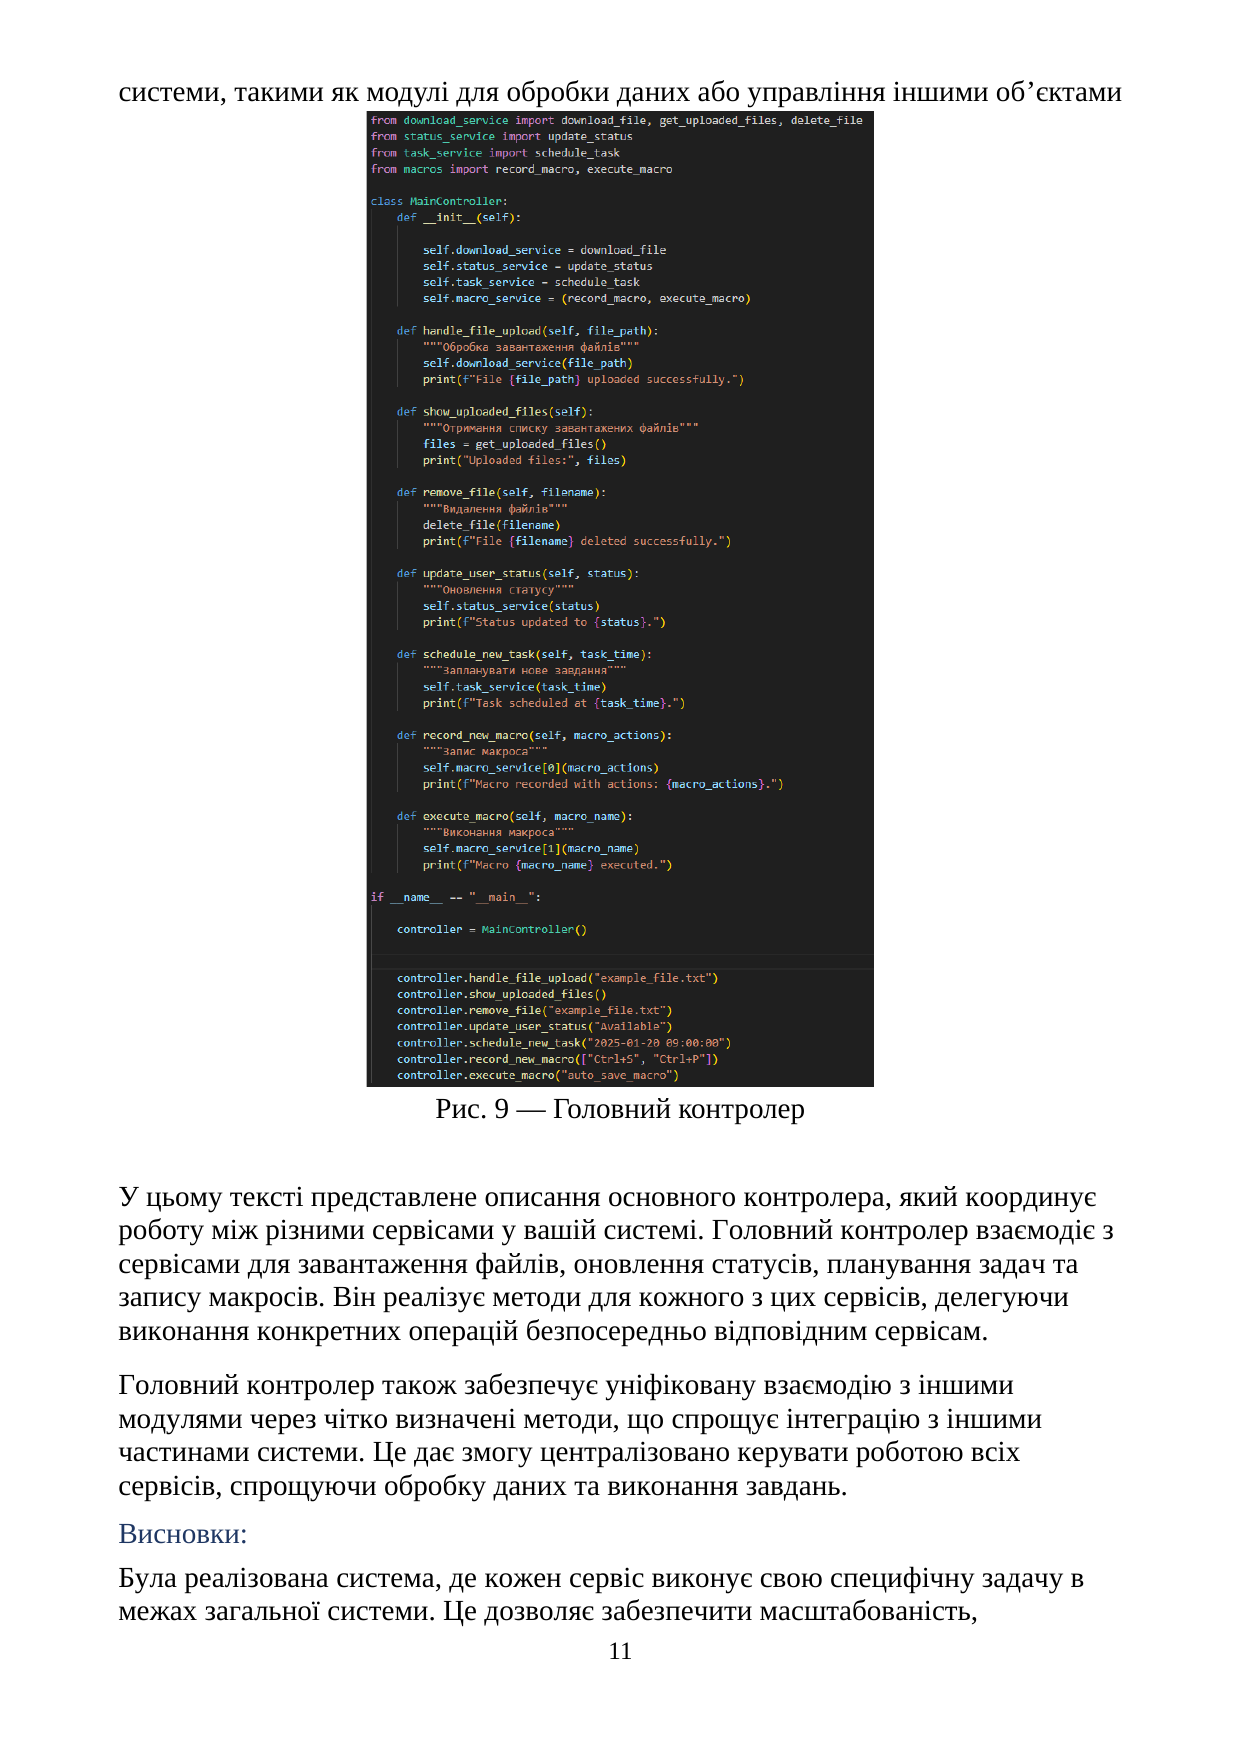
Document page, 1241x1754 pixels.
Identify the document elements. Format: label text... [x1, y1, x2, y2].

text Головний контролер також забезпечує уніфіковану взаємодію з іншими модулями через чітко визначені методи, що спрощує інтеграцію з іншими частинами системи. Це дає змогу централізовано керувати роботою всіх сервісів, спрощуючи обробку даних та виконання завдань. [118, 1367, 1122, 1501]
text системи, такими як модулі для обробки даних або управління іншими об’єктами [118, 74, 1122, 1087]
text У цьому тексті представлене описання основного контролера, який координує роботу між різними сервісами у вашій системі. Головний контролер взаємодіє з сервісами для завантаження файлів, оновлення статусів, планування задач та запису макросів. Він реалізує методи для кожного з цих сервісів, делегуючи виконання конкретних операцій безпосередньо відповідним сервісам. [118, 1179, 1122, 1346]
subtitle Висновки: [118, 1516, 1122, 1549]
text Рис. 9 — Головний контролер [118, 1091, 1122, 1125]
text Була реалізована система, де кожен сервіс виконує свою специфічну задачу в межах загальної системи. Це дозволяє забезпечити масштабованість, [118, 1560, 1122, 1627]
